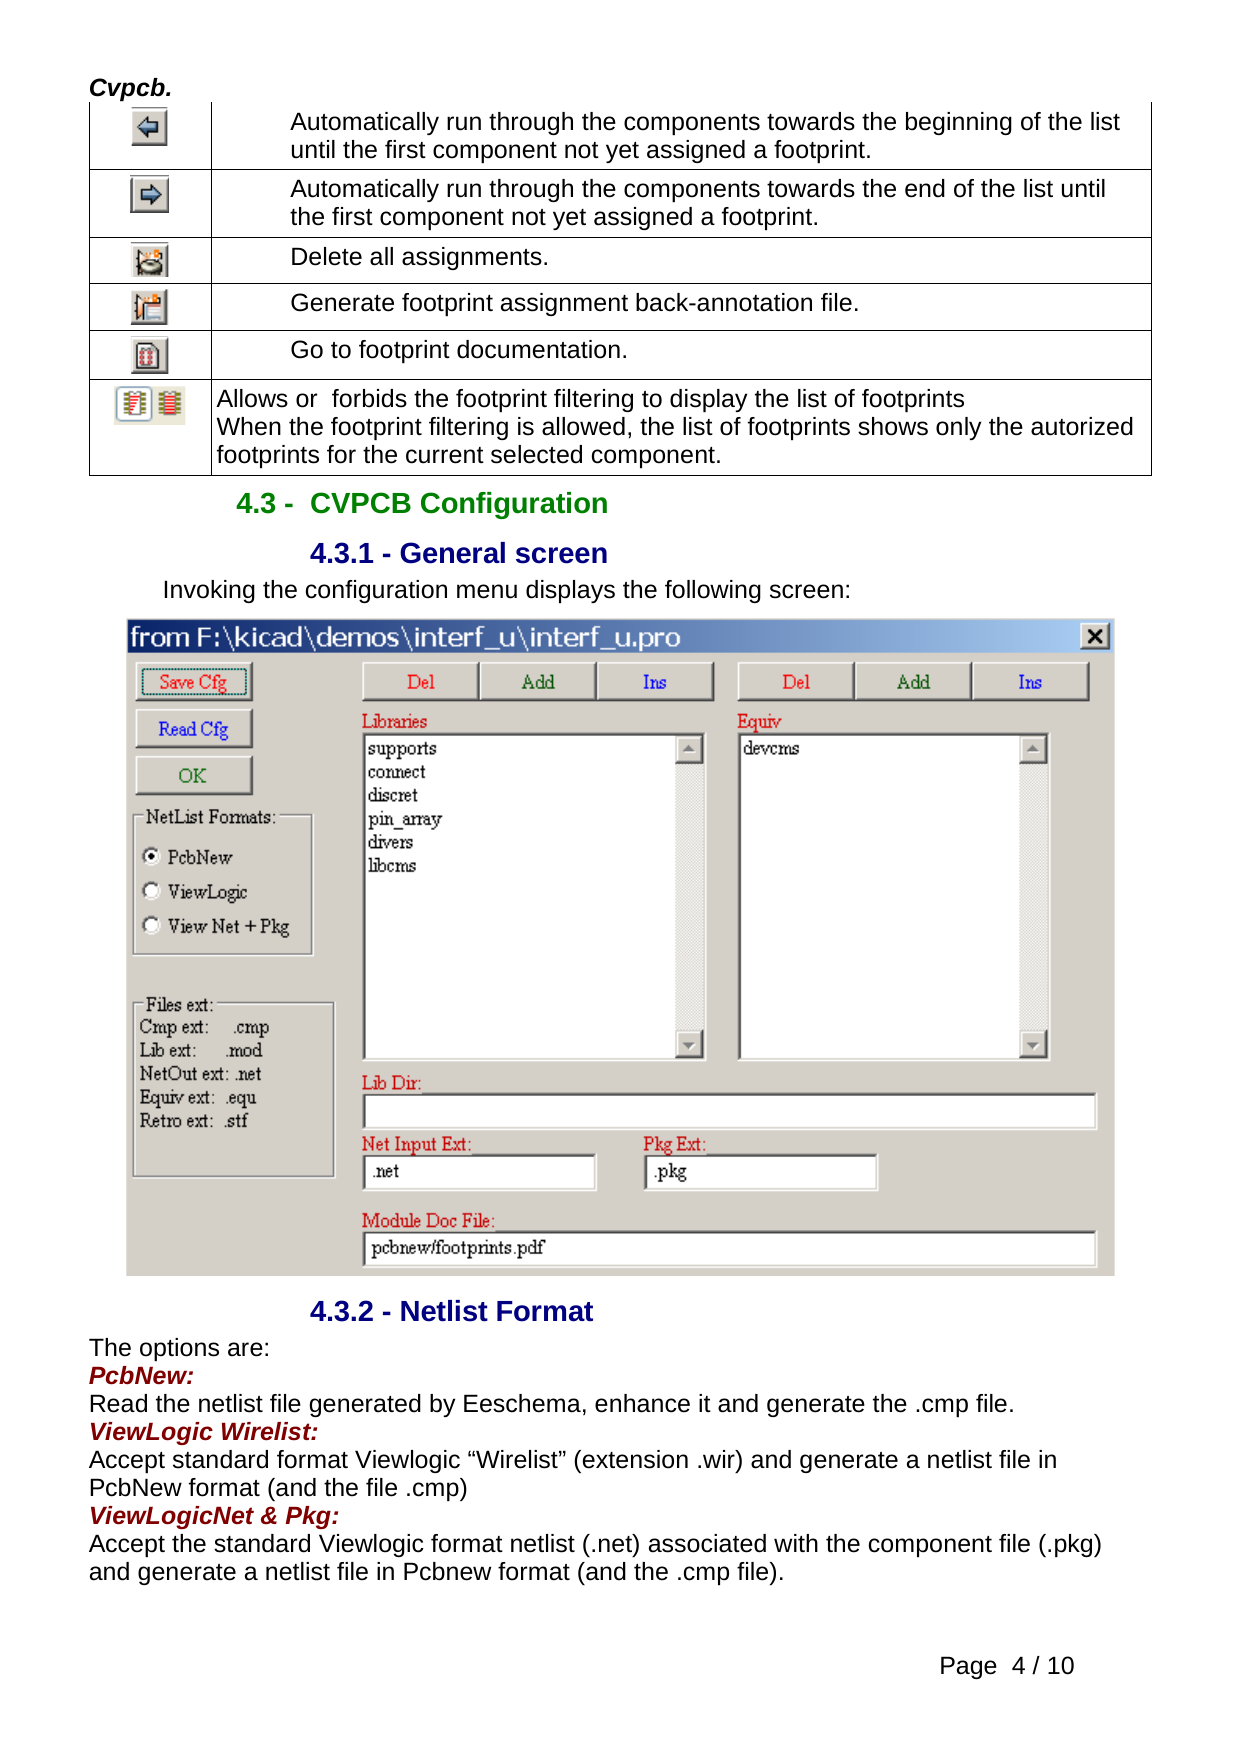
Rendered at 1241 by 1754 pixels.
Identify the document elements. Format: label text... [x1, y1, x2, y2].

table_cell [90, 331, 211, 379]
text The options are: [88, 1334, 1152, 1362]
table_cell [90, 170, 211, 237]
text Invoking the configuration menu displays the following screen: [162, 576, 1152, 604]
table_cell Generate footprint assignment back-annotation file. [212, 284, 1151, 330]
table_cell Automatically run through the components towards the beginning of the list until the first component not yet assigned a footprint. [212, 102, 1151, 169]
table_cell [90, 284, 211, 330]
table_cell Allows or forbids the footprint filtering to display the list of footprints When the footprint filtering is allowed, the list of footprints shows only the autorized footprints for the current selected component. [212, 380, 1151, 475]
text Accept standard format Viewlogic “Wirelist” (extension .wir) and generate a netlist file in PcbNew format (and the file .cmp) [88, 1446, 1152, 1502]
table_cell Automatically run through the components towards the end of the list until the first component not yet assigned a footprint. [212, 170, 1151, 237]
picture [113, 385, 186, 425]
picture [131, 107, 168, 146]
picture [125, 617, 1115, 1276]
text ViewLogic Wirelist: [88, 1418, 1152, 1446]
picture [130, 175, 169, 213]
table_cell [90, 102, 211, 169]
subtitle Netlist Format [236, 1295, 1152, 1328]
text ViewLogicNet & Pkg: [88, 1502, 1152, 1530]
table_cell [90, 380, 211, 475]
subtitle General screen [236, 537, 1152, 570]
table_cell Delete all assignments. [212, 238, 1151, 283]
subtitle CVPCB Configuration [162, 487, 1152, 519]
table_cell Go to footprint documentation. [212, 331, 1151, 379]
picture [130, 336, 169, 374]
picture [130, 288, 169, 325]
text Read the netlist file generated by Eeschema, enhance it and generate the .cmp file. [88, 1390, 1152, 1418]
text PcbNew: [88, 1362, 1152, 1390]
picture [130, 242, 169, 277]
text Accept the standard Viewlogic format netlist (.net) associated with the component file (.pkg) and generate a netlist file in Pcbnew format (and the .cmp file). [88, 1530, 1152, 1586]
table_cell [90, 238, 211, 283]
